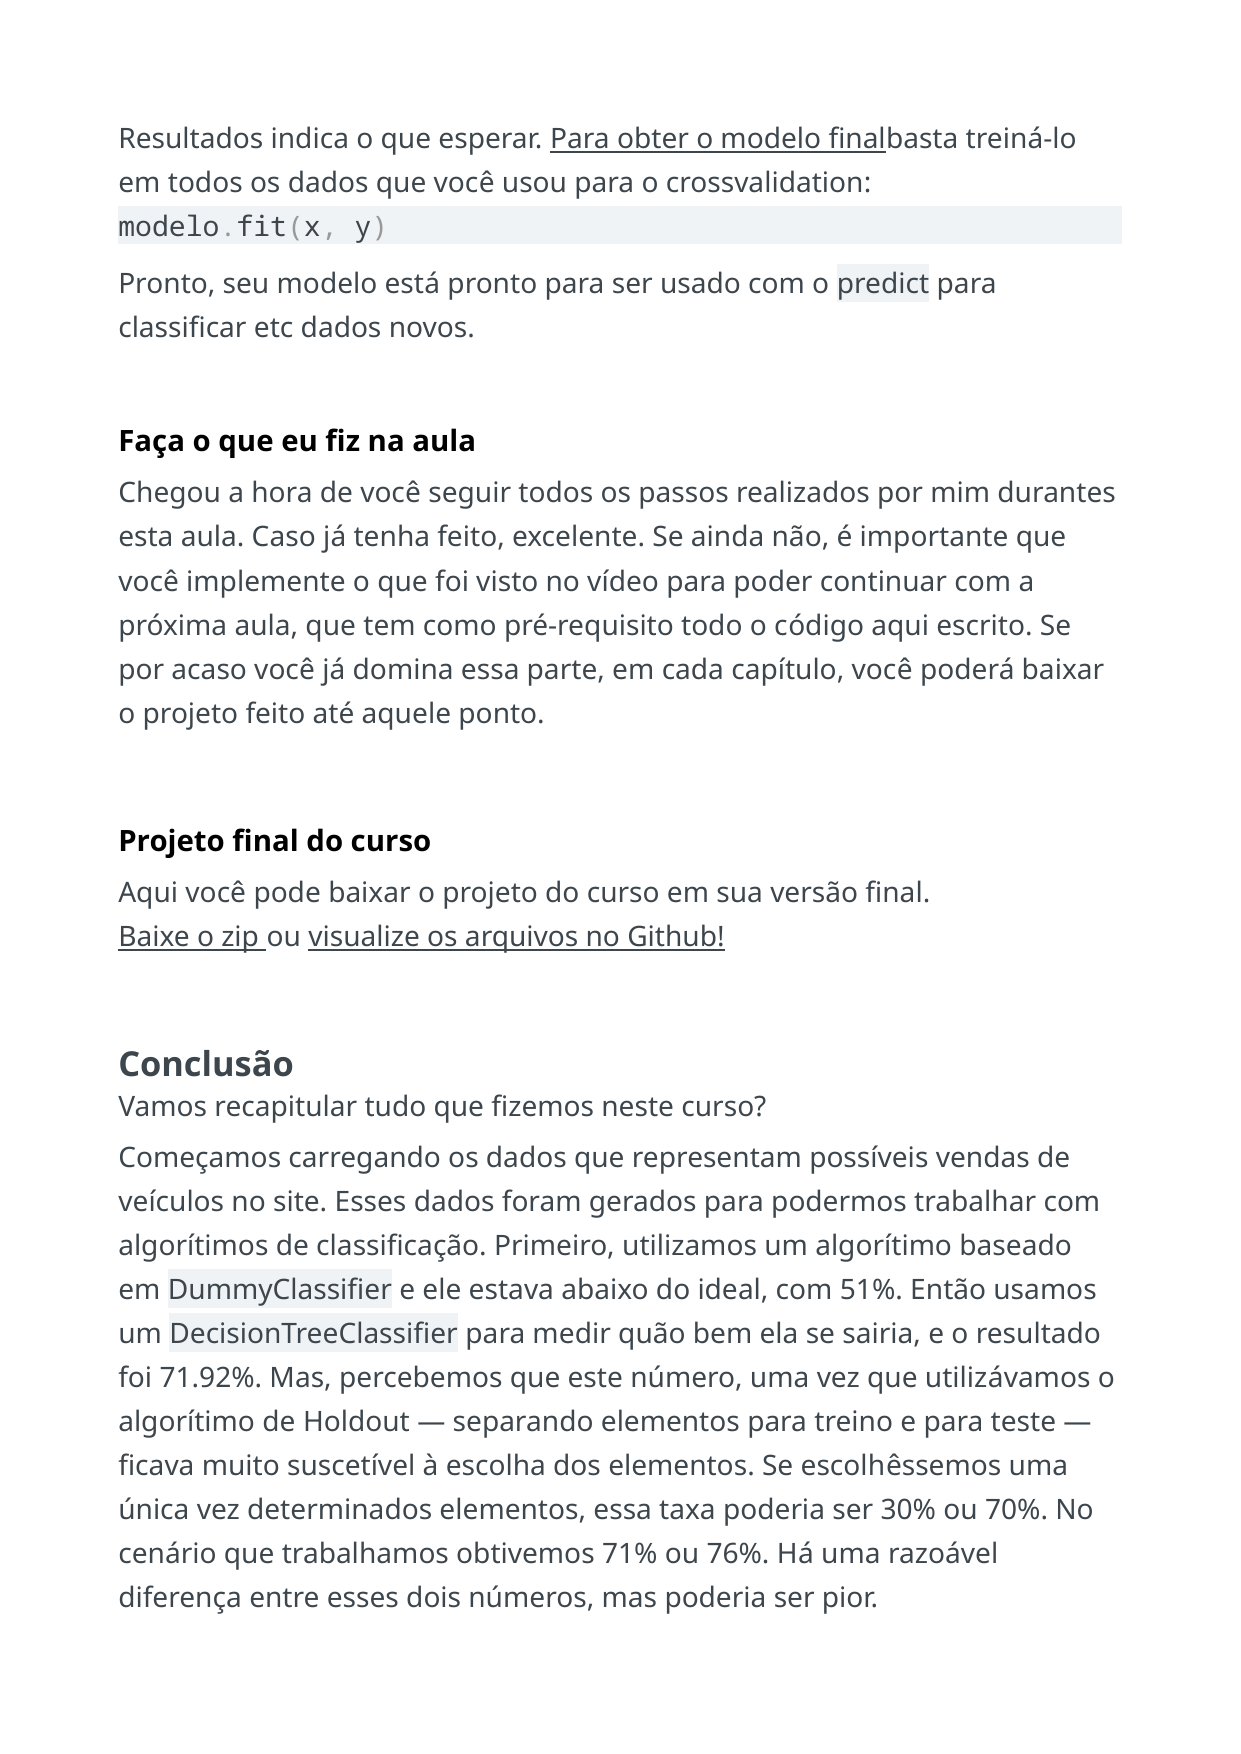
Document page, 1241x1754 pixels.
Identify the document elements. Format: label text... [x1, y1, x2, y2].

text Resultados indica o que esperar. Para obter o modelo finalbasta treiná-lo em todos os dados que você usou para o crossvalidation: [118, 118, 1122, 201]
text Chegou a hora de você seguir todos os passos realizados por mim durantes esta aula. Caso já tenha feito, excelente. Se ainda não, é importante que você implemente o que foi visto no vídeo para poder continuar com a próxima aula, que tem como pré-requisito todo o código aqui escrito. Se por acaso você já domina essa parte, em cada capítulo, você poderá baixar o projeto feito até aquele ponto. [118, 473, 1122, 731]
text Baixe o zip ou visualize os arquivos no Github! [118, 917, 1122, 955]
subtitle Faça o que eu fiz na aula [118, 420, 1122, 460]
subtitle Conclusão Vamos recapitular tudo que fizemos neste curso? [118, 1039, 1122, 1124]
text Aqui você pode baixar o projeto do curso em sua versão final. [118, 872, 1122, 911]
subtitle Projeto final do curso [118, 820, 1122, 860]
text Começamos carregando os dados que representam possíveis vendas de veículos no site. Esses dados foram gerados para podermos trabalhar com algorítimos de classificação. Primeiro, utilizamos um algorítimo baseado em DummyClassifier e ele estava abaixo do ideal, com 51%. Então usamos um DecisionTreeClassifier para medir quão bem ela se sairia, e o resultado foi 71.92%. Mas, percebemos que este número, uma vez que utilizávamos o algorítimo de Holdout — separando elementos para treino e para teste — ficava muito suscetível à escolha dos elementos. Se escolhêssemos uma única vez determinados elementos, essa taxa poderia ser 30% ou 70%. No cenário que trabalhamos obtivemos 71% ou 76%. Há uma razoável diferença entre esses dois números, mas poderia ser pior. [118, 1137, 1122, 1616]
text Pronto, seu modelo está pronto para ser usado com o predict para classificar etc dados novos. [118, 264, 1122, 346]
text modelo.fit(x, y) [118, 206, 1122, 244]
